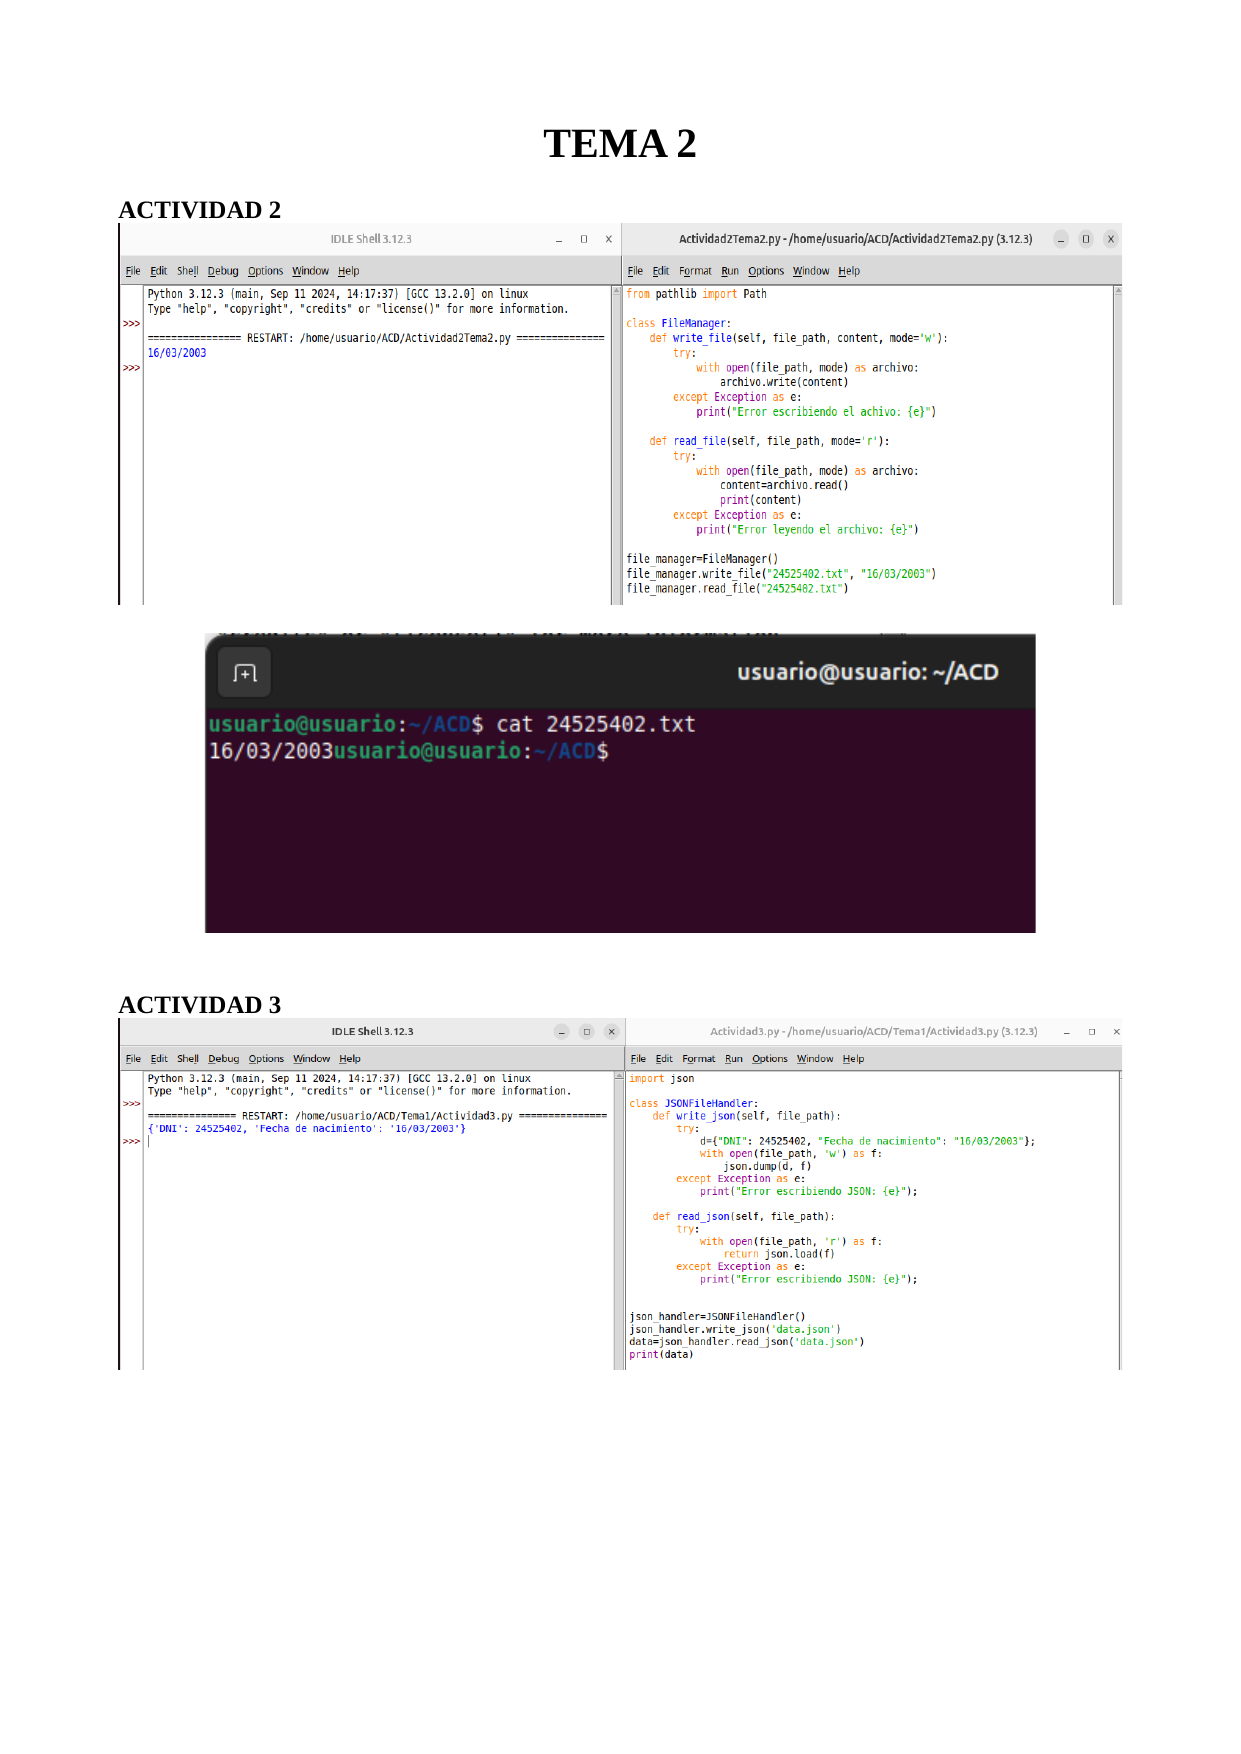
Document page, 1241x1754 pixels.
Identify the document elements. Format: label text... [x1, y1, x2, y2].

picture [118, 223, 1123, 605]
picture [204, 633, 1036, 933]
picture [118, 1018, 1123, 1370]
text ACTIVIDAD 3 [118, 990, 1122, 1018]
text TEMA 2 [118, 118, 1122, 166]
text ACTIVIDAD 2 [118, 195, 1122, 223]
